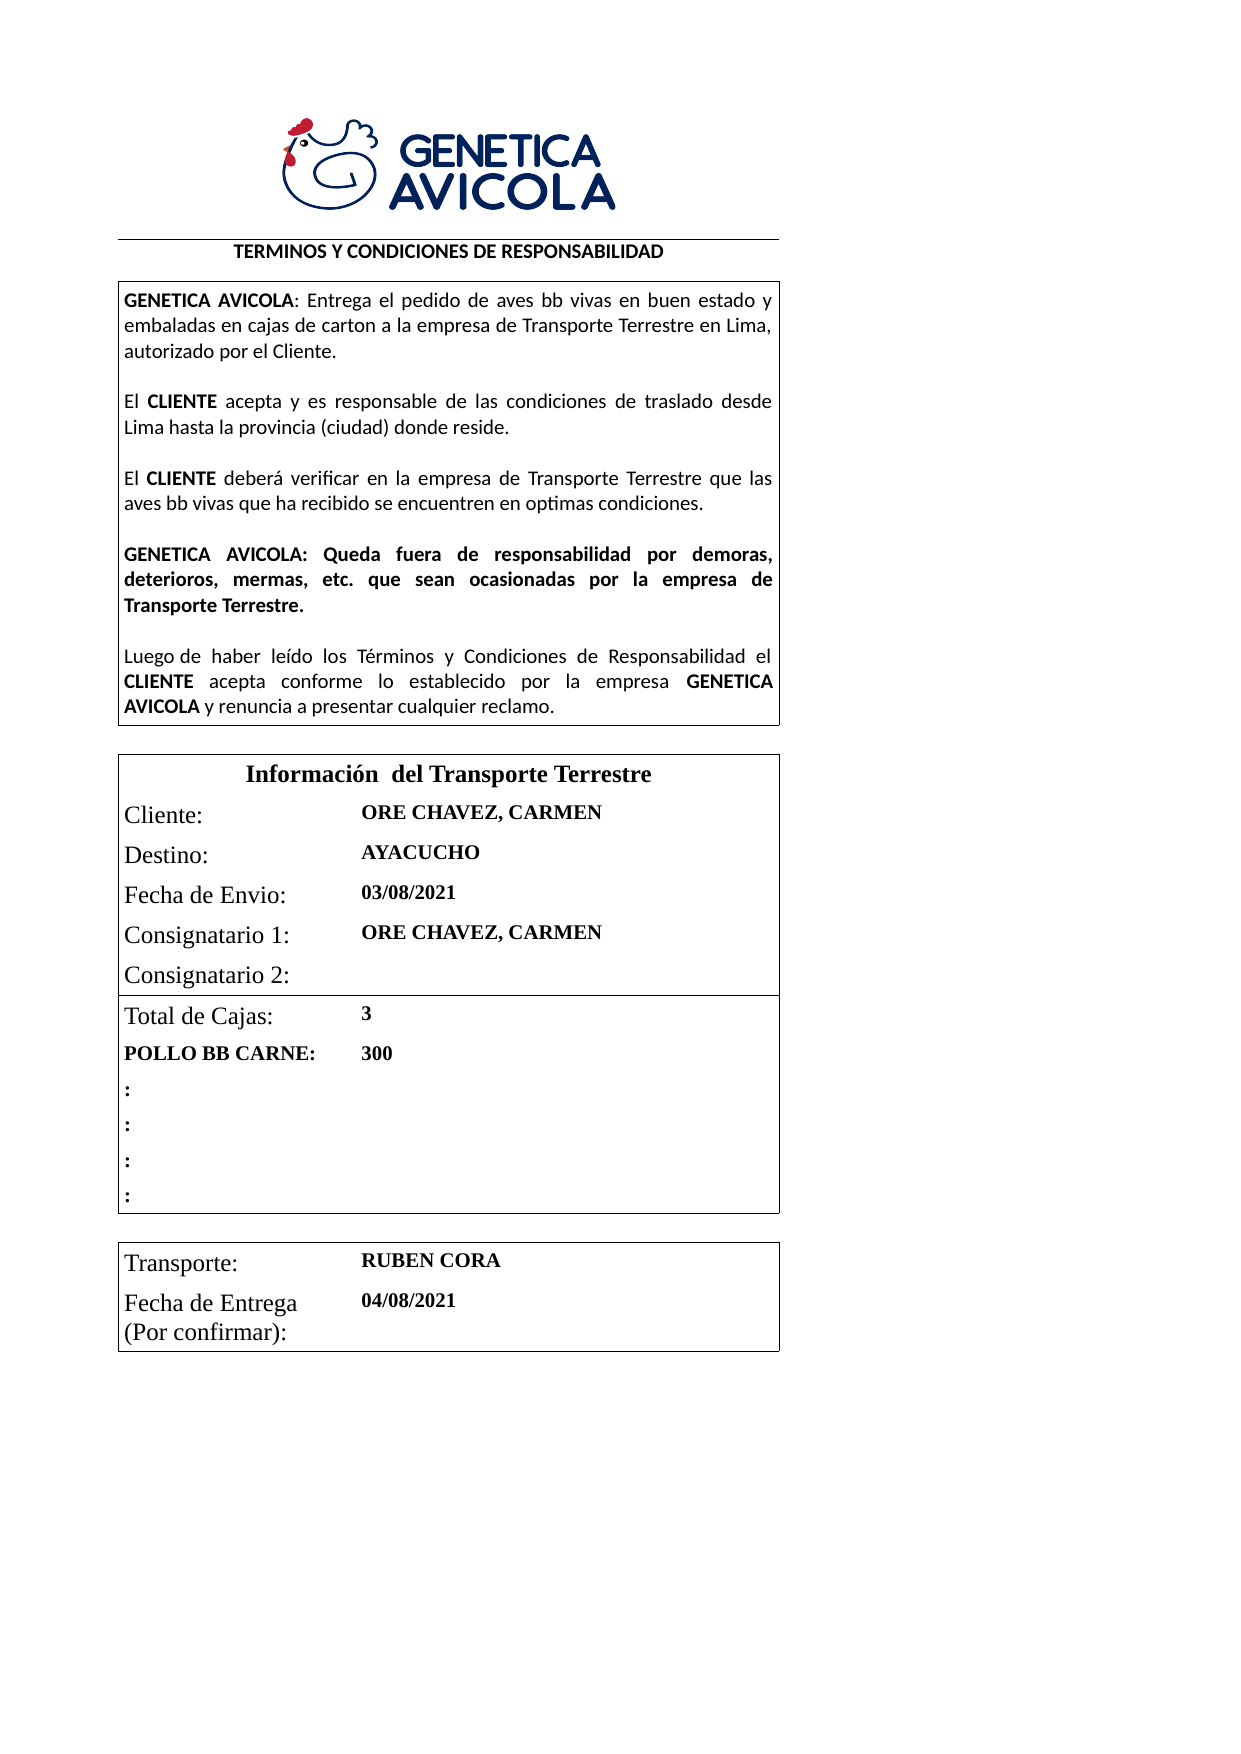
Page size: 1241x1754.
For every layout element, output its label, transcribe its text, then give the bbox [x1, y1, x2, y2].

table_header TERMINOS Y CONDICIONES DE RESPONSABILIDAD [118, 240, 779, 281]
table_cell 03/08/2021 [356, 874, 779, 914]
table_cell [356, 1142, 779, 1177]
table_cell : [119, 1142, 356, 1177]
table_cell GENETICA AVICOLA: Entrega el pedido de aves bb vivas en buen estado y embaladas en cajas de carton a la empresa de Transporte Terrestre en Lima, autorizado por el Cliente. El CLIENTE acepta y es responsable de las condiciones de traslado desde Lima hasta la provincia (ciudad) donde reside. El CLIENTE deberá verificar en la empresa de Transporte Terrestre que las aves bb vivas que ha recibido se encuentren en optimas condiciones. GENETICA AVICOLA: Queda fuera de responsabilidad por demoras, deterioros, mermas, etc. que sean ocasionadas por la empresa de Transporte Terrestre. Luego de haber leído los Términos y Condiciones de Responsabilidad el CLIENTE acepta conforme lo establecido por la empresa GENETICA AVICOLA y renuncia a presentar cualquier reclamo. [119, 282, 779, 725]
table_cell Fecha de Entrega (Por confirmar): [119, 1282, 356, 1351]
table_cell [356, 1106, 779, 1142]
table_cell POLLO BB CARNE: [119, 1035, 356, 1071]
table_cell Consignatario 2: [119, 955, 356, 995]
table_cell [356, 1071, 779, 1106]
table_cell Transporte: [119, 1243, 356, 1282]
table_cell Total de Cajas: [119, 996, 356, 1035]
table_cell 3 [356, 996, 779, 1035]
table_cell AYACUCHO [356, 834, 779, 874]
table_cell RUBEN CORA [356, 1243, 779, 1282]
table_cell ORE CHAVEZ, CARMEN [356, 915, 779, 955]
table_cell [118, 1214, 356, 1242]
table_cell Cliente: [119, 794, 356, 834]
table_cell 04/08/2021 [356, 1282, 779, 1351]
table_cell ORE CHAVEZ, CARMEN [356, 794, 779, 834]
table_cell 300 [356, 1035, 779, 1071]
table_cell : [119, 1178, 356, 1213]
table_cell [356, 1178, 779, 1213]
table_header Información del Transporte Terrestre [119, 755, 779, 794]
table_cell Fecha de Envio: [119, 874, 356, 914]
table_cell Consignatario 1: [119, 915, 356, 955]
table_cell [356, 1214, 779, 1242]
table_cell : [119, 1071, 356, 1106]
table_cell : [119, 1106, 356, 1142]
picture [282, 118, 616, 210]
table_cell [356, 955, 779, 995]
table_cell Destino: [119, 834, 356, 874]
